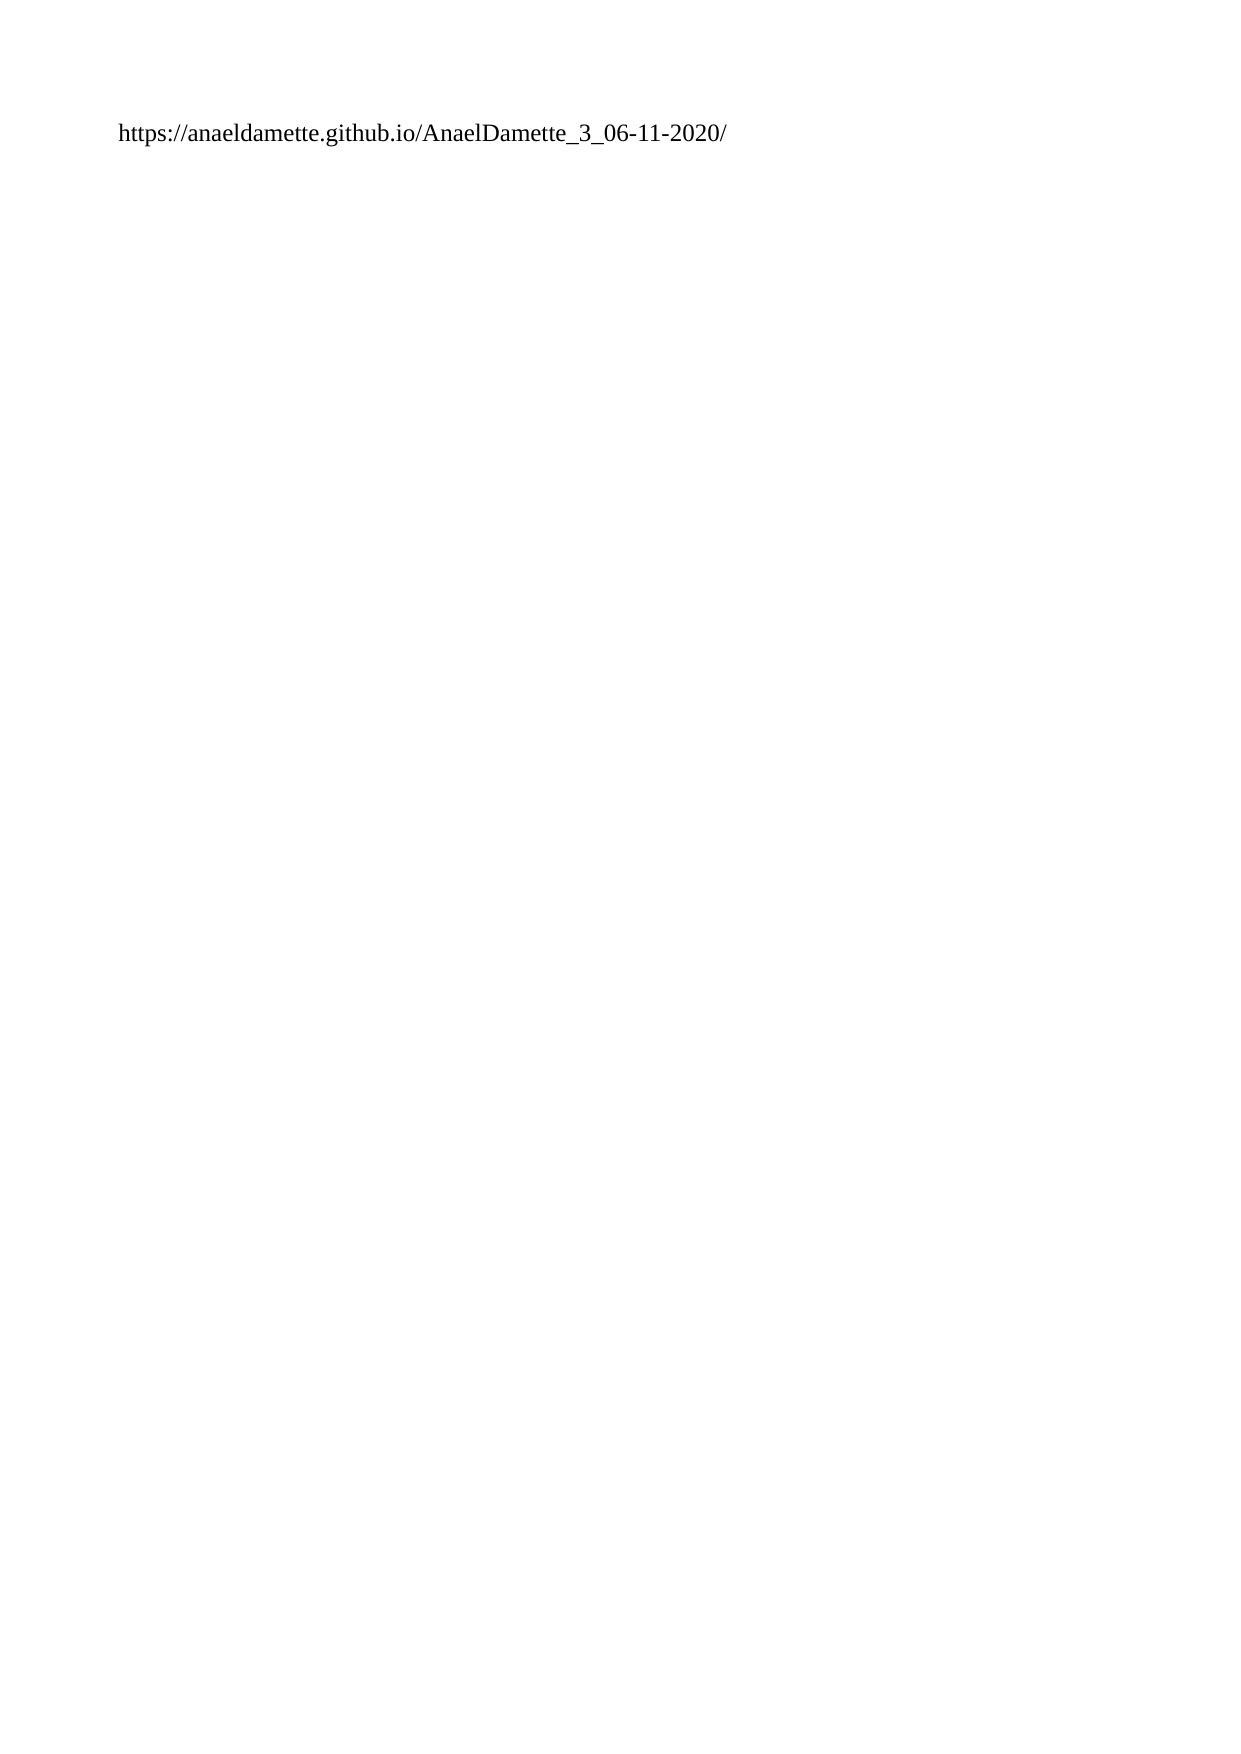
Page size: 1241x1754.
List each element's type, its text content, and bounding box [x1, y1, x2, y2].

text https://anaeldamette.github.io/AnaelDamette_3_06-11-2020/ [118, 118, 1122, 147]
